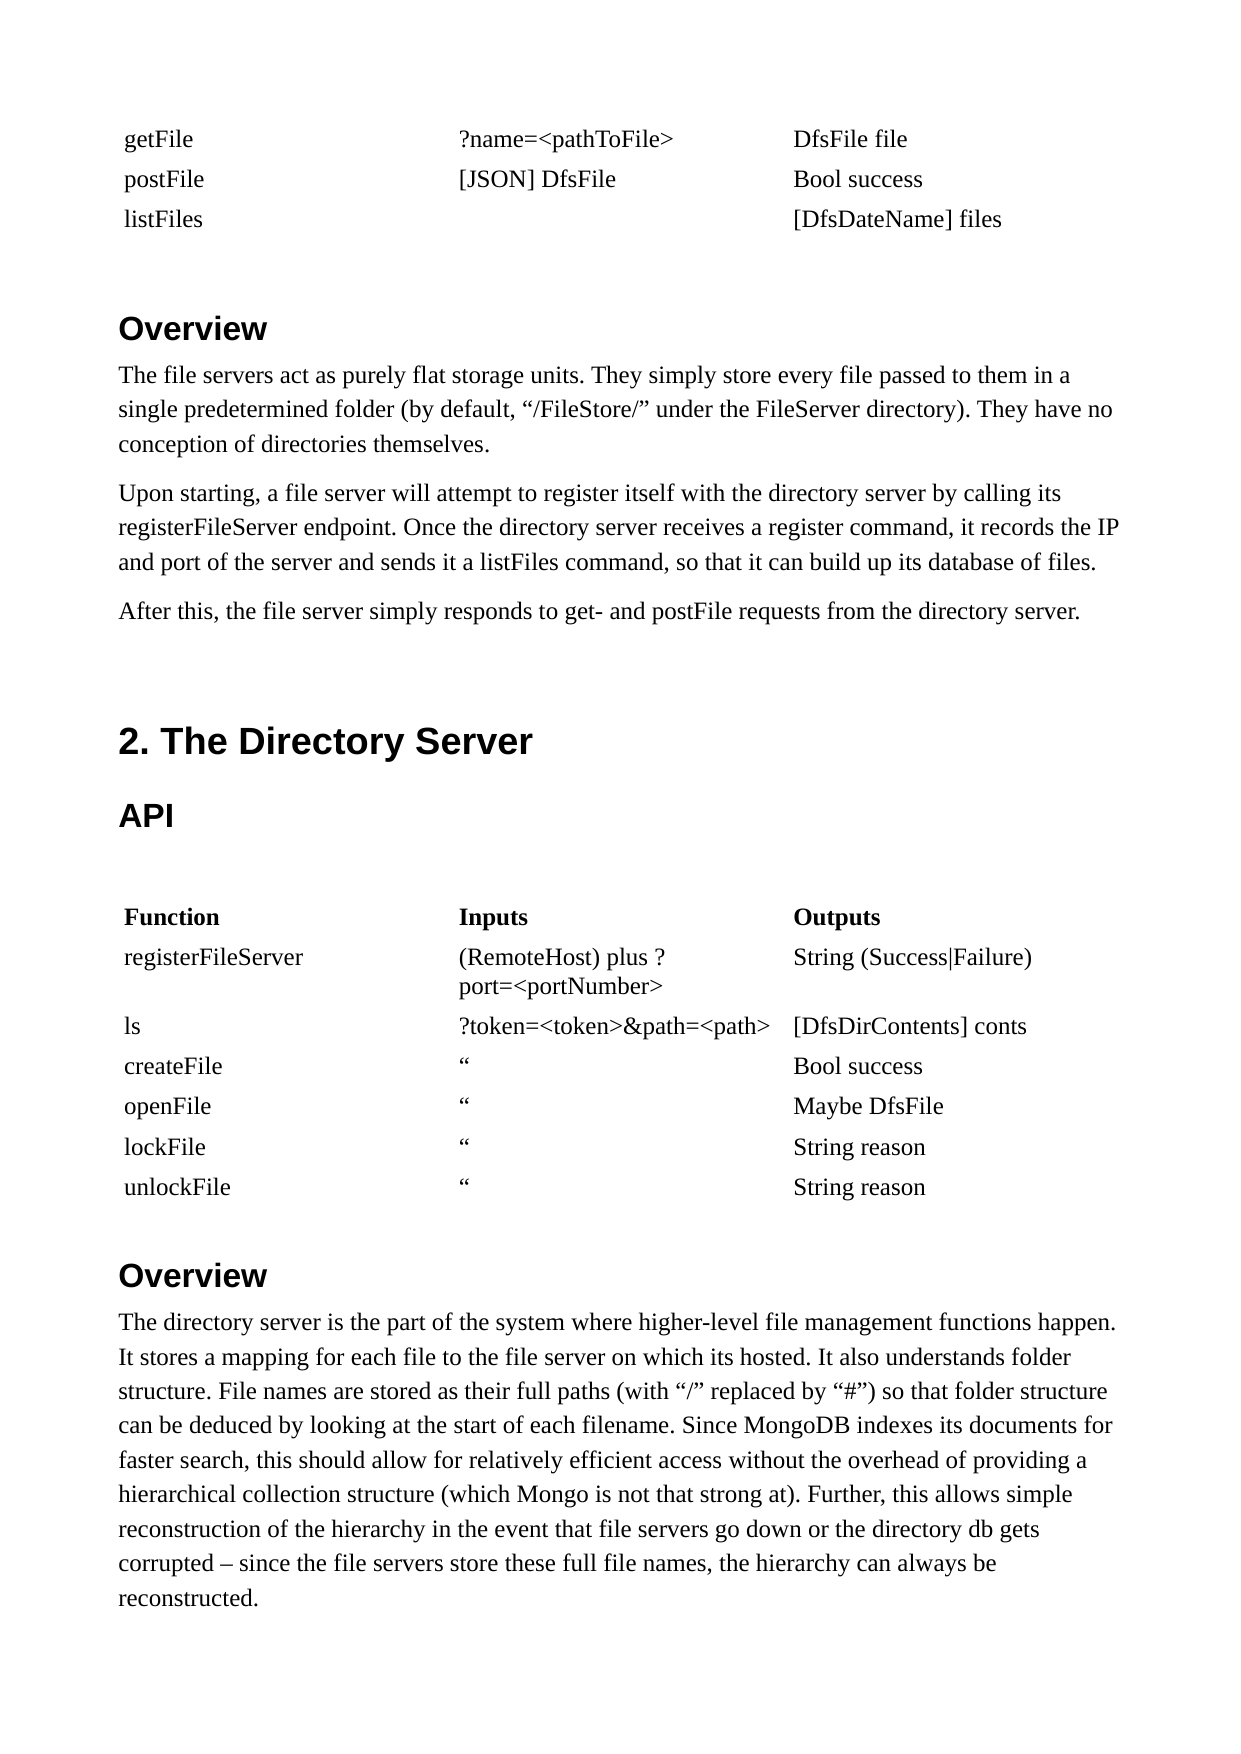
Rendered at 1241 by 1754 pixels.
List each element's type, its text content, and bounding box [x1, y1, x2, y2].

table_cell postFile [118, 158, 453, 198]
table_cell getFile [118, 118, 453, 158]
table_cell unlockFile [118, 1166, 453, 1206]
table_cell String reason [788, 1126, 1122, 1166]
table_cell String (Success|Failure) [788, 936, 1122, 1005]
text After this, the file server simply responds to get- and postFile requests from the directory server. [118, 596, 1122, 624]
table_cell openFile [118, 1086, 453, 1126]
table_cell [453, 199, 787, 239]
table_cell “ [453, 1046, 787, 1086]
table_cell [DfsDateName] files [788, 199, 1122, 239]
table_cell “ [453, 1166, 787, 1206]
subtitle API [118, 796, 1122, 834]
table_cell ?token=<token>&path=<path> [453, 1005, 787, 1046]
table_cell “ [453, 1126, 787, 1166]
table_header Function [118, 896, 453, 936]
subtitle Overview [118, 309, 1122, 347]
table_cell createFile [118, 1046, 453, 1086]
table_cell ?name=<pathToFile> [453, 118, 787, 158]
table_cell [DfsDirContents] conts [788, 1005, 1122, 1046]
table_cell Bool success [788, 1046, 1122, 1086]
table_cell String reason [788, 1166, 1122, 1206]
text The directory server is the part of the system where higher-level file management functions happen. It stores a mapping for each file to the file server on which its hosted. It also understands folder structure. File names are stored as their full paths (with “/” replaced by “#”) so that folder structure can be deduced by looking at the start of each filename. Since MongoDB indexes its documents for faster search, this should allow for relatively efficient access without the overhead of providing a hierarchical collection structure (which Mongo is not that strong at). Further, this allows simple reconstruction of the hierarchy in the event that file servers go down or the directory db gets corrupted – since the file servers store these full file names, the hierarchy can always be reconstructed. [118, 1307, 1122, 1612]
subtitle Overview [118, 1256, 1122, 1294]
table_cell ls [118, 1005, 453, 1046]
table_header Outputs [788, 896, 1122, 936]
table_cell (RemoteHost) plus ?port=<portNumber> [453, 936, 787, 1005]
table_cell DfsFile file [788, 118, 1122, 158]
table_cell [JSON] DfsFile [453, 158, 787, 198]
table_cell “ [453, 1086, 787, 1126]
table_cell registerFileServer [118, 936, 453, 1005]
text Upon starting, a file server will attempt to register itself with the directory server by calling its registerFileServer endpoint. Once the directory server receives a register command, it records the IP and port of the server and sends it a listFiles command, so that it can build up its database of files. [118, 478, 1122, 576]
table_header Inputs [453, 896, 787, 936]
table_cell listFiles [118, 199, 453, 239]
table_cell lockFile [118, 1126, 453, 1166]
table_cell Maybe DfsFile [788, 1086, 1122, 1126]
subtitle 2. The Directory Server [118, 719, 1122, 763]
table_cell Bool success [788, 158, 1122, 198]
text The file servers act as purely flat storage units. They simply store every file passed to them in a single predetermined folder (by default, “/FileStore/” under the FileServer directory). They have no conception of directories themselves. [118, 360, 1122, 457]
